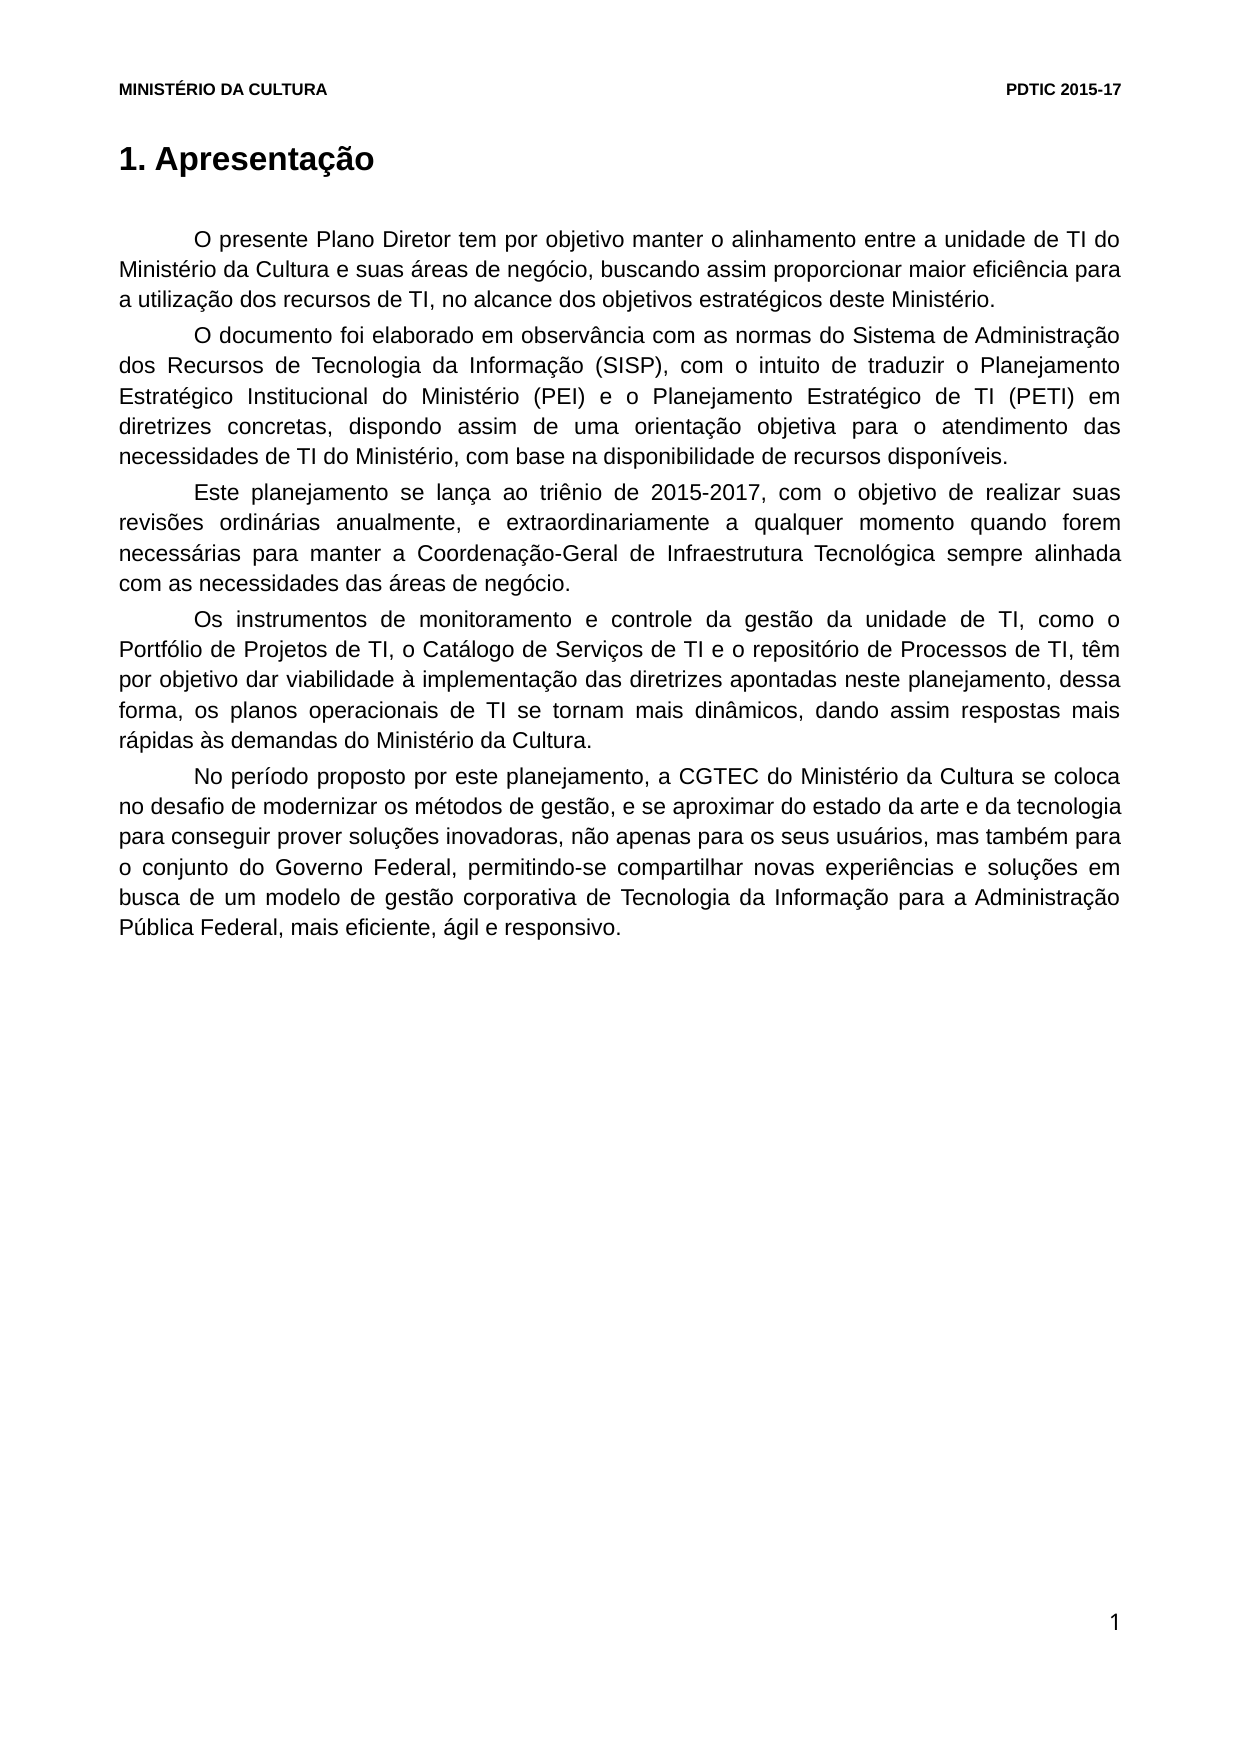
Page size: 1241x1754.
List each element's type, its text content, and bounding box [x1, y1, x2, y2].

subtitle 1. Apresentação [118, 139, 1122, 178]
text Este planejamento se lança ao triênio de 2015-2017, com o objetivo de realizar suas revisões ordinárias anualmente, e extraordinariamente a qualquer momento quando forem necessárias para manter a Coordenação-Geral de Infraestrutura Tecnológica sempre alinhada com as necessidades das áreas de negócio. [118, 479, 1122, 596]
text O presente Plano Diretor tem por objetivo manter o alinhamento entre a unidade de TI do Ministério da Cultura e suas áreas de negócio, buscando assim proporcionar maior eficiência para a utilização dos recursos de TI, no alcance dos objetivos estratégicos deste Ministério. [118, 226, 1122, 312]
text O documento foi elaborado em observância com as normas do Sistema de Administração dos Recursos de Tecnologia da Informação (SISP), com o intuito de traduzir o Planejamento Estratégico Institucional do Ministério (PEI) e o Planejamento Estratégico de TI (PETI) em diretrizes concretas, dispondo assim de uma orientação objetiva para o atendimento das necessidades de TI do Ministério, com base na disponibilidade de recursos disponíveis. [118, 322, 1122, 469]
text Os instrumentos de monitoramento e controle da gestão da unidade de TI, como o Portfólio de Projetos de TI, o Catálogo de Serviços de TI e o repositório de Processos de TI, têm por objetivo dar viabilidade à implementação das diretrizes apontadas neste planejamento, dessa forma, os planos operacionais de TI se tornam mais dinâmicos, dando assim respostas mais rápidas às demandas do Ministério da Cultura. [118, 606, 1122, 753]
text No período proposto por este planejamento, a CGTEC do Ministério da Cultura se coloca no desafio de modernizar os métodos de gestão, e se aproximar do estado da arte e da tecnologia para conseguir prover soluções inovadoras, não apenas para os seus usuários, mas também para o conjunto do Governo Federal, permitindo-se compartilhar novas experiências e soluções em busca de um modelo de gestão corporativa de Tecnologia da Informação para a Administração Pública Federal, mais eficiente, ágil e responsivo. [118, 763, 1122, 940]
